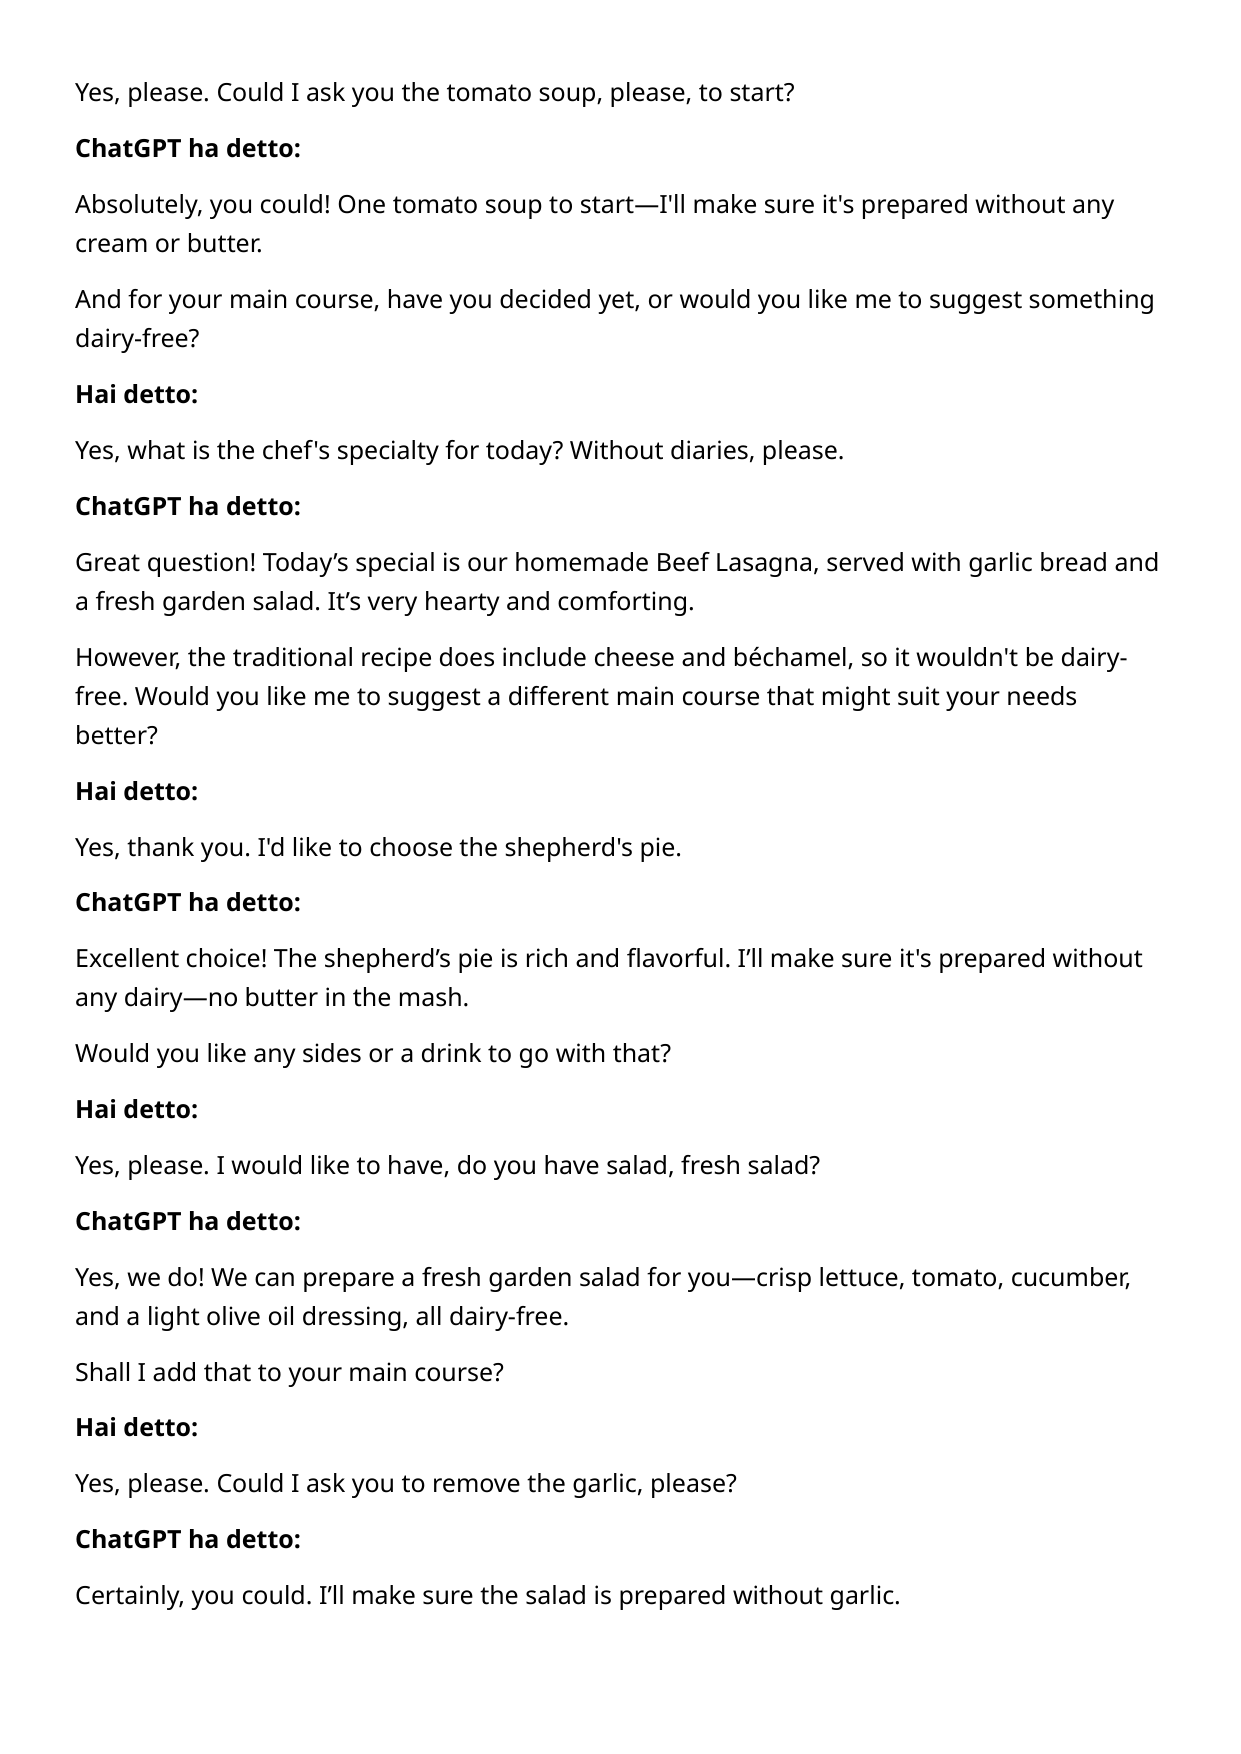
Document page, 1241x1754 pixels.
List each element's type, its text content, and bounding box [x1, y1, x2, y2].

text Excellent choice! The shepherd’s pie is rich and flavorful. I’ll make sure it's prepared without any dairy—no butter in the mash. [75, 941, 1165, 1014]
text Yes, what is the chef's specialty for today? Without diaries, please. [75, 432, 1165, 467]
text Hai detto: [75, 1410, 1165, 1444]
text ChatGPT ha detto: [75, 488, 1165, 522]
text And for your main course, have you decided yet, or would you like me to suggest something dairy-free? [75, 282, 1165, 355]
text Hai detto: [75, 773, 1165, 807]
text Hai detto: [75, 1092, 1165, 1126]
text ChatGPT ha detto: [75, 1522, 1165, 1556]
text ChatGPT ha detto: [75, 1203, 1165, 1237]
text Yes, please. I would like to have, do you have salad, fresh salad? [75, 1147, 1165, 1182]
text ChatGPT ha detto: [75, 885, 1165, 919]
text Hai detto: [75, 377, 1165, 411]
text Yes, please. Could I ask you to remove the garlic, please? [75, 1466, 1165, 1500]
text Absolutely, you could! One tomato soup to start—I'll make sure it's prepared without any cream or butter. [75, 187, 1165, 260]
text Great question! Today’s special is our homemade Beef Lasagna, served with garlic bread and a fresh garden salad. It’s very hearty and comforting. [75, 544, 1165, 617]
text Would you like any sides or a drink to go with that? [75, 1036, 1165, 1070]
text Shall I add that to your main course? [75, 1354, 1165, 1388]
text Yes, thank you. I'd like to choose the shepherd's pie. [75, 829, 1165, 863]
text Yes, please. Could I ask you the tomato soup, please, to start? [75, 75, 1165, 109]
text Yes, we do! We can prepare a fresh garden salad for you—crisp lettuce, tomato, cucumber, and a light olive oil dressing, all dairy-free. [75, 1259, 1165, 1332]
text ChatGPT ha detto: [75, 131, 1165, 165]
text Certainly, you could. I’ll make sure the salad is prepared without garlic. [75, 1577, 1165, 1612]
text However, the traditional recipe does include cheese and béchamel, so it wouldn't be dairy-free. Would you like me to suggest a different main course that might suit your needs better? [75, 639, 1165, 752]
